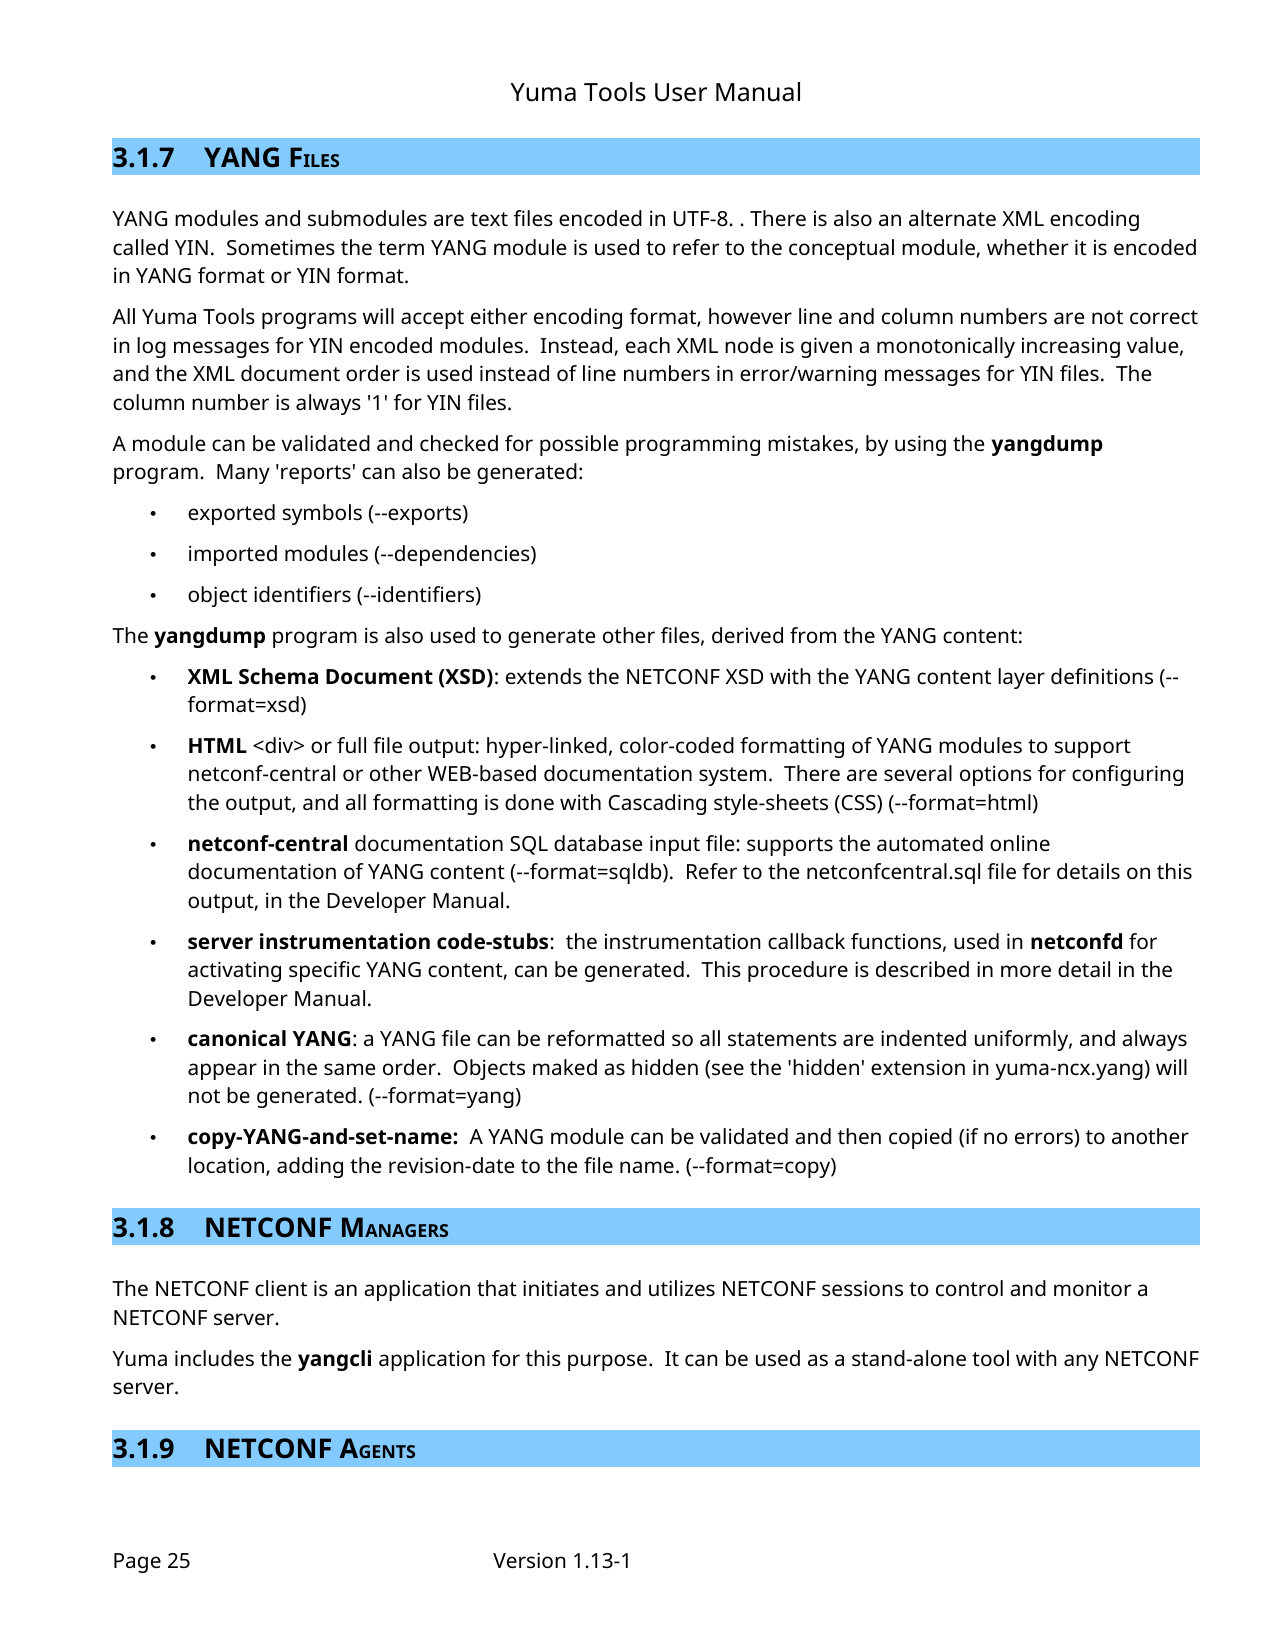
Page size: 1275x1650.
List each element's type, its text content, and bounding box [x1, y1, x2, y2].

list server instrumentation code-stubs: the instrumentation callback functions, used in netconfd for activating specific YANG content, can be generated. This procedure is described in more detail in the Developer Manual. [150, 927, 1200, 1012]
text A module can be validated and checked for possible programming mistakes, by using the yangdump program. Many 'reports' can also be generated: [112, 429, 1200, 486]
list object identifiers (--identifiers) [150, 580, 1200, 608]
list netconf-central documentation SQL database input file: supports the automated online documentation of YANG content (--format=sqldb). Refer to the netconfcentral.sql file for details on this output, in the Developer Manual. [150, 829, 1200, 914]
text All Yuma Tools programs will accept either encoding format, however line and column numbers are not correct in log messages for YIN encoded modules. Instead, each XML node is given a monotonically increasing value, and the XML document order is used instead of line numbers in error/warning messages for YIN files. The column number is always '1' for YIN files. [112, 302, 1200, 416]
subtitle NETCONF Managers [112, 1208, 1200, 1245]
list exported symbols (--exports) [150, 498, 1200, 526]
text Yuma includes the yangcli application for this purpose. It can be used as a stand-alone tool with any NETCONF server. [112, 1344, 1200, 1401]
text YANG modules and submodules are text files encoded in UTF-8. . There is also an alternate XML encoding called YIN. Sometimes the term YANG module is used to refer to the conceptual module, whether it is encoded in YANG format or YIN format. [112, 204, 1200, 290]
list copy-YANG-and-set-name: A YANG module can be validated and then copied (if no errors) to another location, adding the revision-date to the file name. (--format=copy) [150, 1122, 1200, 1179]
subtitle YANG Files [112, 138, 1200, 175]
subtitle NETCONF Agents [112, 1430, 1200, 1467]
text The yangdump program is also used to generate other files, derived from the YANG content: [112, 621, 1200, 649]
list imported modules (--dependencies) [150, 539, 1200, 567]
list XML Schema Document (XSD): extends the NETCONF XSD with the YANG content layer definitions (--format=xsd) [150, 662, 1200, 719]
list HTML <div> or full file output: hyper-linked, color-coded formatting of YANG modules to support netconf-central or other WEB-based documentation system. There are several options for configuring the output, and all formatting is done with Cascading style-sheets (CSS) (--format=html) [150, 731, 1200, 816]
text The NETCONF client is an application that initiates and utilizes NETCONF sessions to control and monitor a NETCONF server. [112, 1274, 1200, 1331]
list canonical YANG: a YANG file can be reformatted so all statements are indented uniformly, and always appear in the same order. Objects maked as hidden (see the 'hidden' extension in yuma-ncx.yang) will not be generated. (--format=yang) [150, 1024, 1200, 1110]
